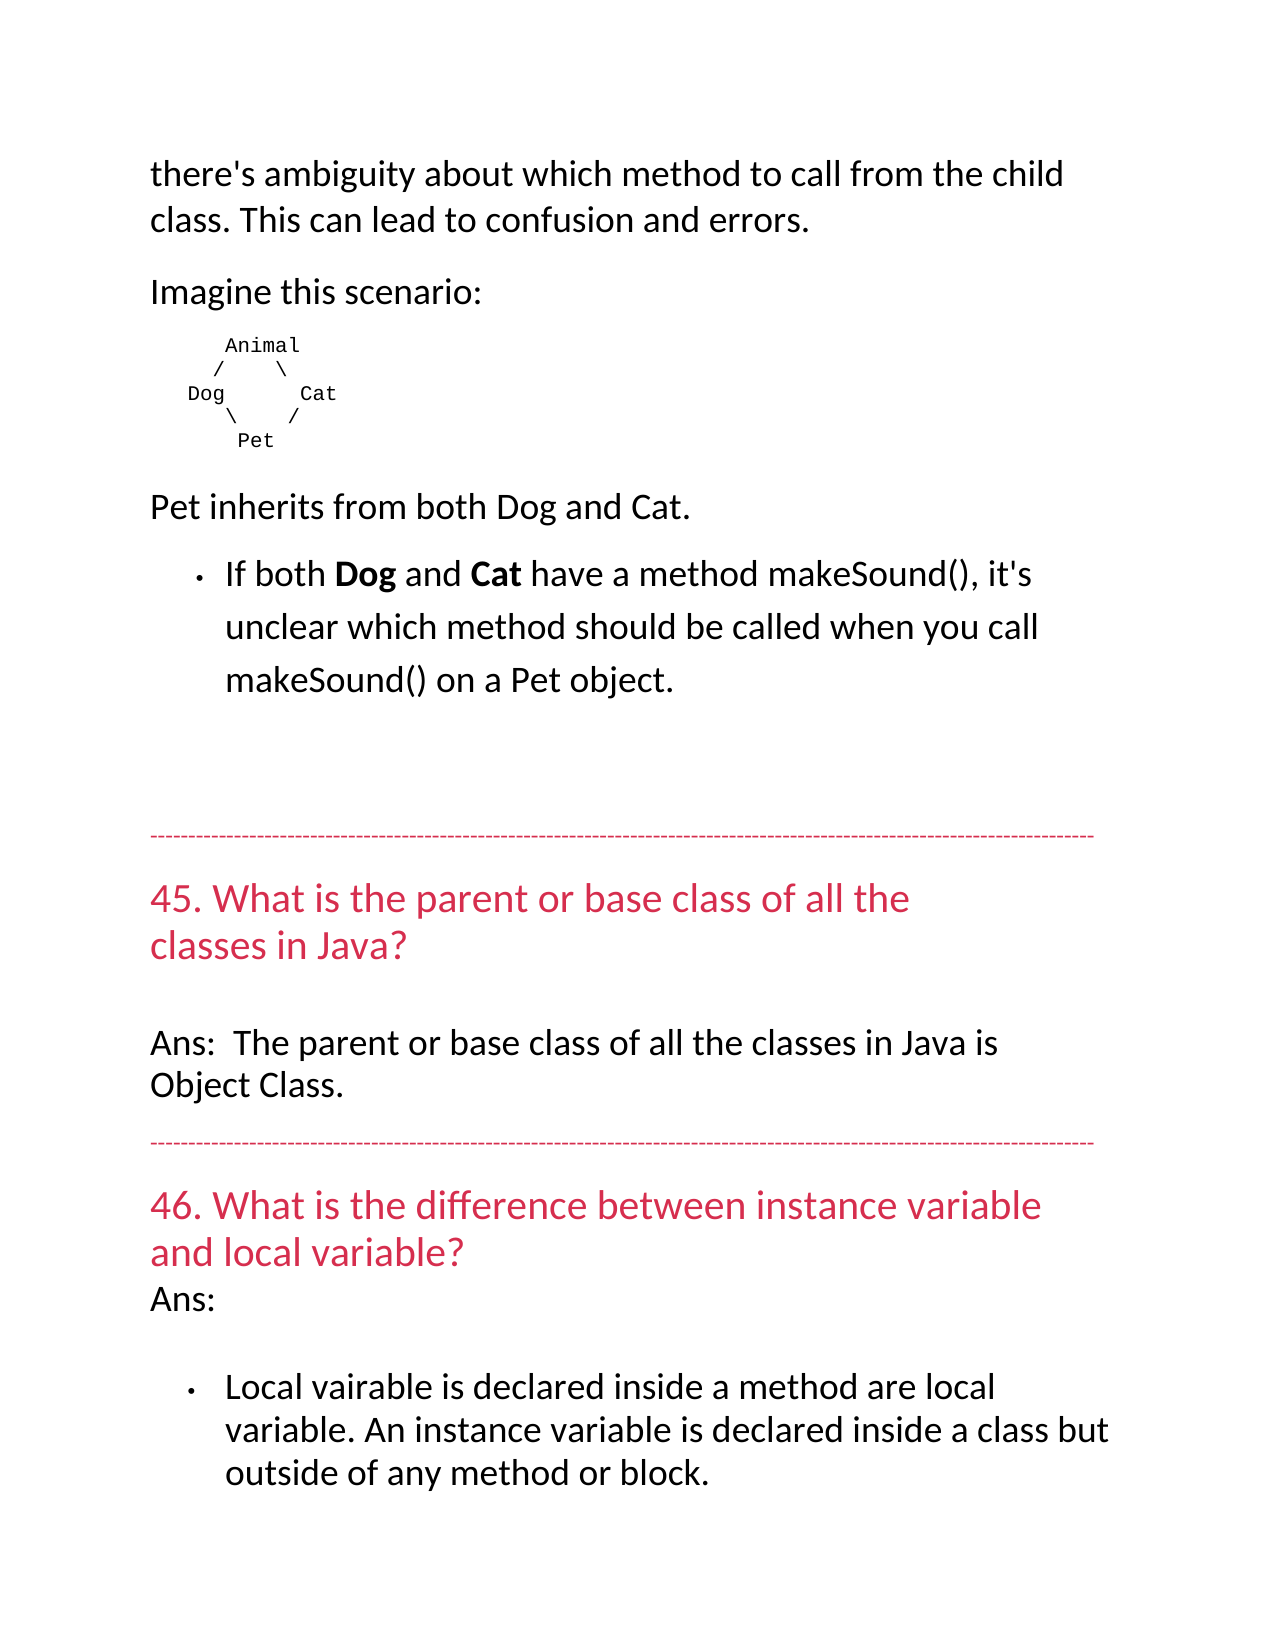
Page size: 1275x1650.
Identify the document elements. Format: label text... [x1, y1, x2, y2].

text Pet [150, 430, 1125, 453]
text 45. What is the parent or base class of all the classes in Java? [150, 874, 1033, 970]
list Local vairable is declared inside a method are local variable. An instance variable is declared inside a class but outside of any method or block. [187, 1365, 1125, 1495]
text Pet inherits from both Dog and Cat. [150, 483, 1125, 529]
text / \ [150, 359, 1125, 383]
text Animal [150, 335, 1125, 359]
list If both Dog and Cat have a method makeSound(), it's unclear which method should be called when you call makeSound() on a Pet object. [196, 550, 1125, 702]
text Ans: The parent or base class of all the classes in Java is Object Class. [150, 1021, 1033, 1107]
text 46. What is the difference between instance variable and local variable? [150, 1181, 1071, 1277]
text Imagine this scenario: [150, 268, 1125, 314]
text Dog Cat [150, 383, 1125, 406]
text there's ambiguity about which method to call from the child class. This can lead to confusion and errors. [150, 150, 1125, 242]
text ---------------------------------------------------------------------------------------------------------------------------- [150, 822, 1125, 848]
text \ / [150, 406, 1125, 430]
text Ans: [150, 1277, 1071, 1319]
text ---------------------------------------------------------------------------------------------------------------------------- [150, 1128, 1125, 1154]
